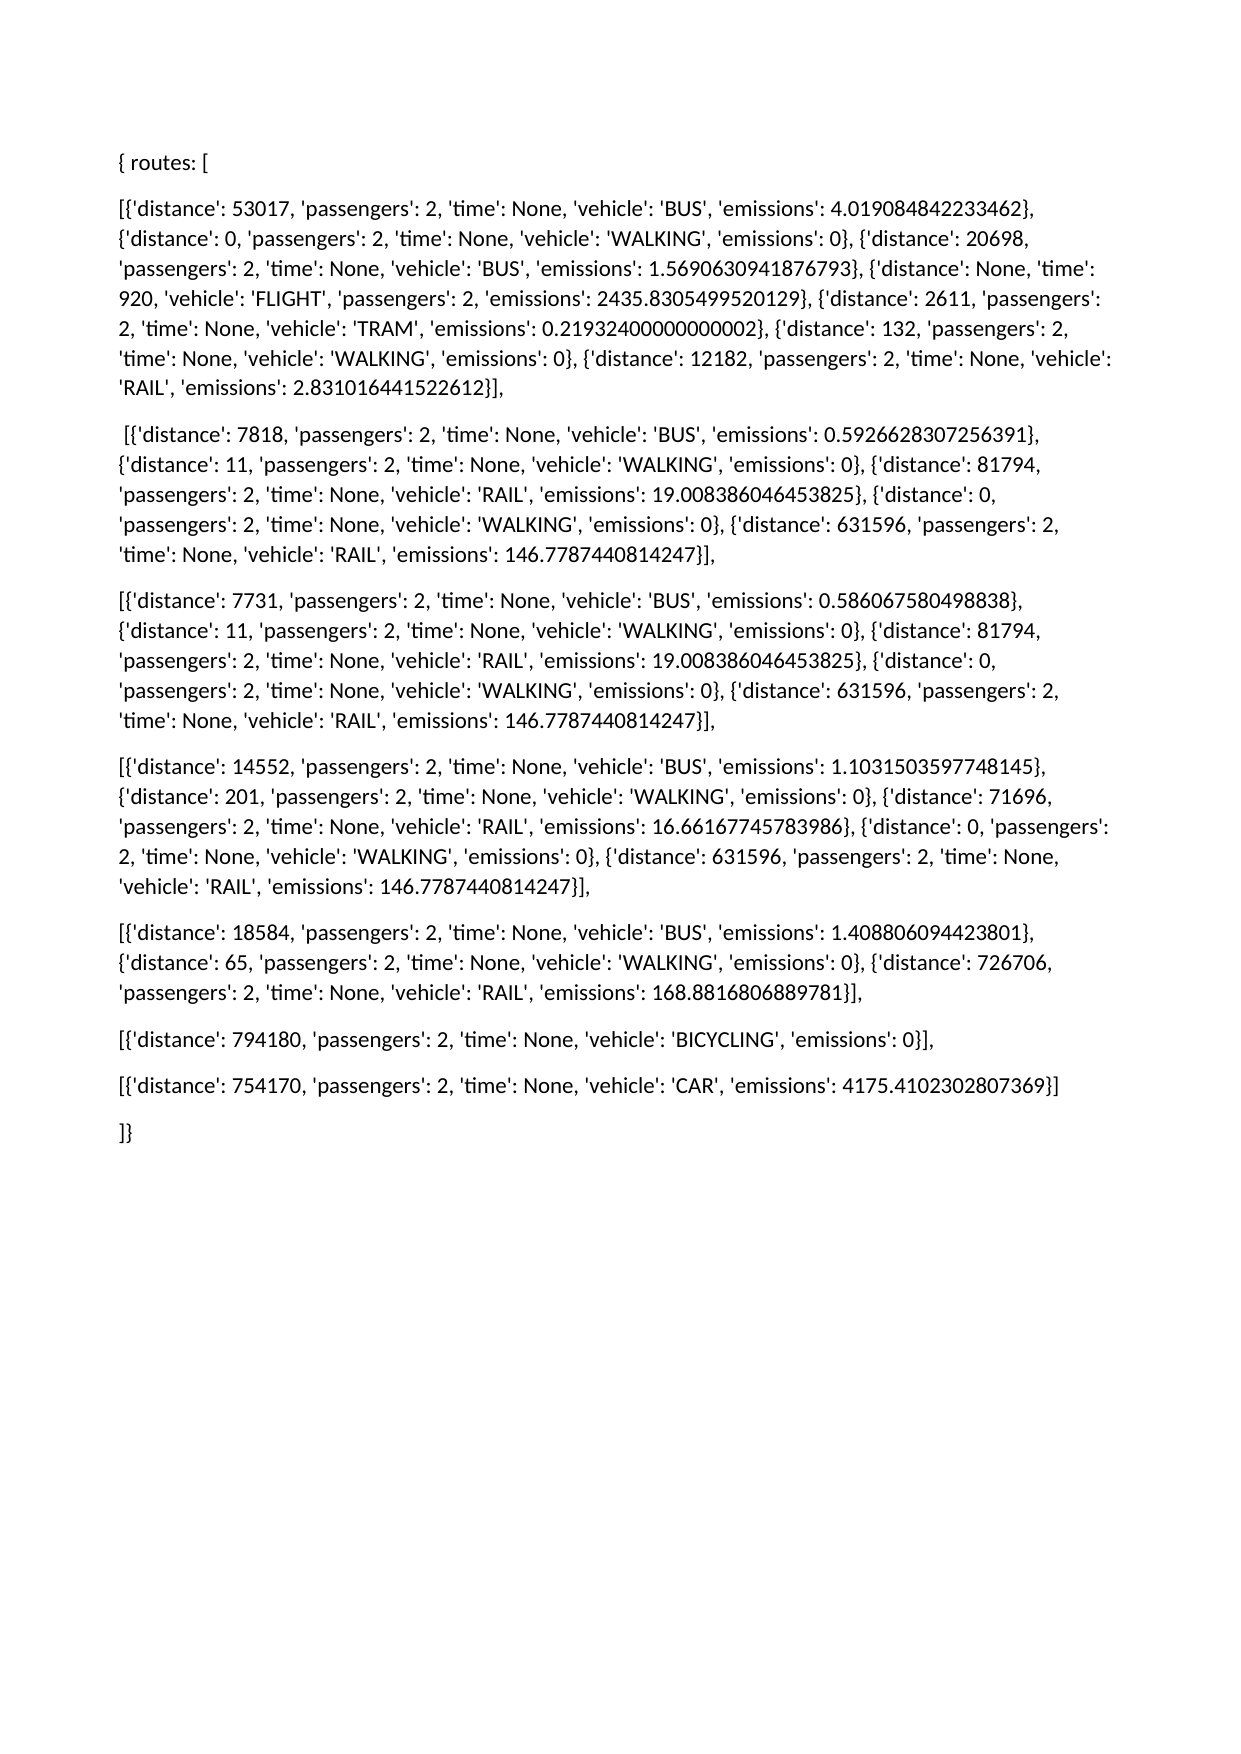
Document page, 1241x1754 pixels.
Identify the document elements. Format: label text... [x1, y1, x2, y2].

text { routes: [ [118, 148, 1122, 176]
text [{'distance': 794180, 'passengers': 2, 'time': None, 'vehicle': 'BICYCLING', 'emissions': 0}], [118, 1025, 1122, 1053]
text ]} [118, 1118, 1122, 1146]
text [{'distance': 7731, 'passengers': 2, 'time': None, 'vehicle': 'BUS', 'emissions': 0.586067580498838}, {'distance': 11, 'passengers': 2, 'time': None, 'vehicle': 'WALKING', 'emissions': 0}, {'distance': 81794, 'passengers': 2, 'time': None, 'vehicle': 'RAIL', 'emissions': 19.008386046453825}, {'distance': 0, 'passengers': 2, 'time': None, 'vehicle': 'WALKING', 'emissions': 0}, {'distance': 631596, 'passengers': 2, 'time': None, 'vehicle': 'RAIL', 'emissions': 146.7787440814247}], [118, 586, 1122, 734]
text [{'distance': 53017, 'passengers': 2, 'time': None, 'vehicle': 'BUS', 'emissions': 4.019084842233462}, {'distance': 0, 'passengers': 2, 'time': None, 'vehicle': 'WALKING', 'emissions': 0}, {'distance': 20698, 'passengers': 2, 'time': None, 'vehicle': 'BUS', 'emissions': 1.5690630941876793}, {'distance': None, 'time': 920, 'vehicle': 'FLIGHT', 'passengers': 2, 'emissions': 2435.8305499520129}, {'distance': 2611, 'passengers': 2, 'time': None, 'vehicle': 'TRAM', 'emissions': 0.21932400000000002}, {'distance': 132, 'passengers': 2, 'time': None, 'vehicle': 'WALKING', 'emissions': 0}, {'distance': 12182, 'passengers': 2, 'time': None, 'vehicle': 'RAIL', 'emissions': 2.831016441522612}], [118, 194, 1122, 402]
text [{'distance': 754170, 'passengers': 2, 'time': None, 'vehicle': 'CAR', 'emissions': 4175.4102302807369}] [118, 1071, 1122, 1099]
text [{'distance': 7818, 'passengers': 2, 'time': None, 'vehicle': 'BUS', 'emissions': 0.5926628307256391}, {'distance': 11, 'passengers': 2, 'time': None, 'vehicle': 'WALKING', 'emissions': 0}, {'distance': 81794, 'passengers': 2, 'time': None, 'vehicle': 'RAIL', 'emissions': 19.008386046453825}, {'distance': 0, 'passengers': 2, 'time': None, 'vehicle': 'WALKING', 'emissions': 0}, {'distance': 631596, 'passengers': 2, 'time': None, 'vehicle': 'RAIL', 'emissions': 146.7787440814247}], [118, 420, 1122, 568]
text [{'distance': 14552, 'passengers': 2, 'time': None, 'vehicle': 'BUS', 'emissions': 1.1031503597748145}, {'distance': 201, 'passengers': 2, 'time': None, 'vehicle': 'WALKING', 'emissions': 0}, {'distance': 71696, 'passengers': 2, 'time': None, 'vehicle': 'RAIL', 'emissions': 16.66167745783986}, {'distance': 0, 'passengers': 2, 'time': None, 'vehicle': 'WALKING', 'emissions': 0}, {'distance': 631596, 'passengers': 2, 'time': None, 'vehicle': 'RAIL', 'emissions': 146.7787440814247}], [118, 752, 1122, 900]
text [{'distance': 18584, 'passengers': 2, 'time': None, 'vehicle': 'BUS', 'emissions': 1.408806094423801}, {'distance': 65, 'passengers': 2, 'time': None, 'vehicle': 'WALKING', 'emissions': 0}, {'distance': 726706, 'passengers': 2, 'time': None, 'vehicle': 'RAIL', 'emissions': 168.8816806889781}], [118, 918, 1122, 1006]
